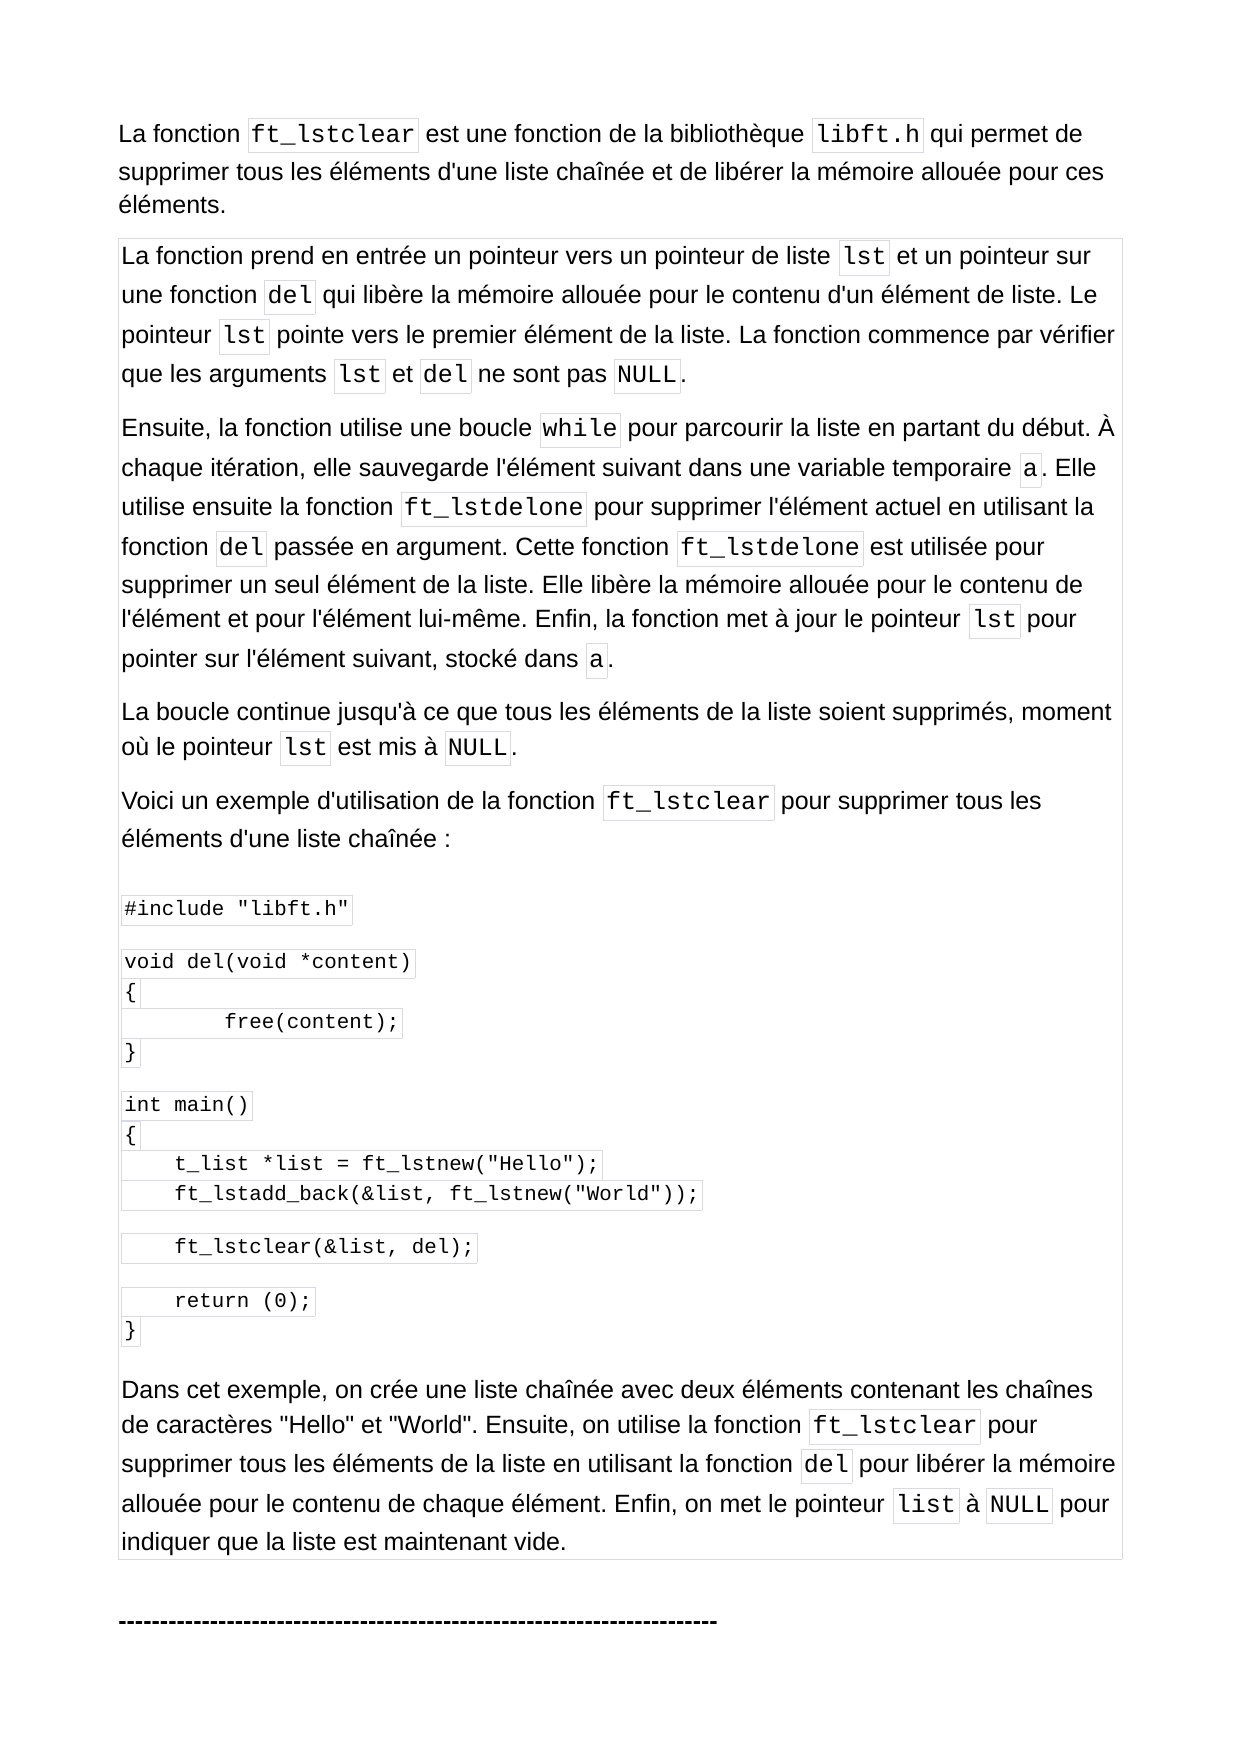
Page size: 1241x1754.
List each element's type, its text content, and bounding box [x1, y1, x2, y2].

text { [122, 1122, 140, 1147]
text return (0); [119, 1284, 1122, 1313]
text t_list *list = ft_lstnew("Hello"); [122, 1151, 602, 1177]
text { [122, 975, 1122, 1005]
text [141, 1118, 1122, 1147]
text Ensuite, la fonction utilise une boucle while pour parcourir la liste en partant du début. À chaque itération, elle sauvegarde l'élément suivant dans une variable temporaire a. Elle utilise ensuite la fonction ft_lstdelone pour supprimer l'élément actuel en utilisant la fonction del passée en argument. Cette fonction ft_lstdelone est utilisée pour supprimer un seul élément de la liste. Elle libère la mémoire allouée pour le contenu de l'élément et pour l'élément lui-même. Enfin, la fonction met à jour le pointeur lst pour pointer sur l'élément suivant, stocké dans a. [119, 410, 1122, 678]
text [122, 1034, 402, 1038]
text free(content); [141, 1005, 1122, 1034]
text [141, 1034, 1122, 1067]
text La fonction prend en entrée un pointeur vers un pointeur de liste lst et un pointeur sur une fonction del qui libère la mémoire allouée pour le contenu d'un élément de liste. Le pointeur lst pointe vers le premier élément de la liste. La fonction commence par vérifier que les arguments lst et del ne sont pas NULL. [119, 239, 1122, 393]
text ft_lstadd_back(&list, ft_lstnew("World")); [122, 1181, 702, 1210]
text La boucle continue jusqu'à ce que tous les éléments de la liste soient supprimés, moment où le pointeur lst est mis à NULL. [119, 694, 1122, 766]
text La fonction ft_lstclear est une fonction de la bibliothèque libft.h qui permet de supprimer tous les éléments d'une liste chaînée et de libérer la mémoire allouée pour ces éléments. [118, 118, 1122, 218]
text ft_lstadd_back(&list, ft_lstnew("World")); [603, 1177, 1122, 1210]
text } [122, 1313, 1122, 1346]
text free(content); [122, 1009, 402, 1034]
text void del(void *content) [119, 946, 1122, 975]
text #include "libft.h" [119, 892, 1122, 925]
text ft_lstclear(&list, del); [119, 1230, 1122, 1263]
text } [122, 1039, 140, 1067]
text t_list *list = ft_lstnew("Hello"); [141, 1147, 1122, 1177]
text Voici un exemple d'utilisation de la fonction ft_lstclear pour supprimer tous les éléments d'une liste chaînée : [119, 782, 1122, 853]
text ------------------------------------------------------------------------ [118, 1606, 1122, 1635]
text Dans cet exemple, on crée une liste chaînée avec deux éléments contenant les chaînes de caractères "Hello" et "World". Ensuite, on utilise la fonction ft_lstclear pour supprimer tous les éléments de la liste en utilisant la fonction del pour libérer la mémoire allouée pour le contenu de chaque élément. Enfin, on met le pointeur list à NULL pour indiquer que la liste est maintenant vide. [119, 1372, 1122, 1559]
text int main() [119, 1088, 1122, 1118]
